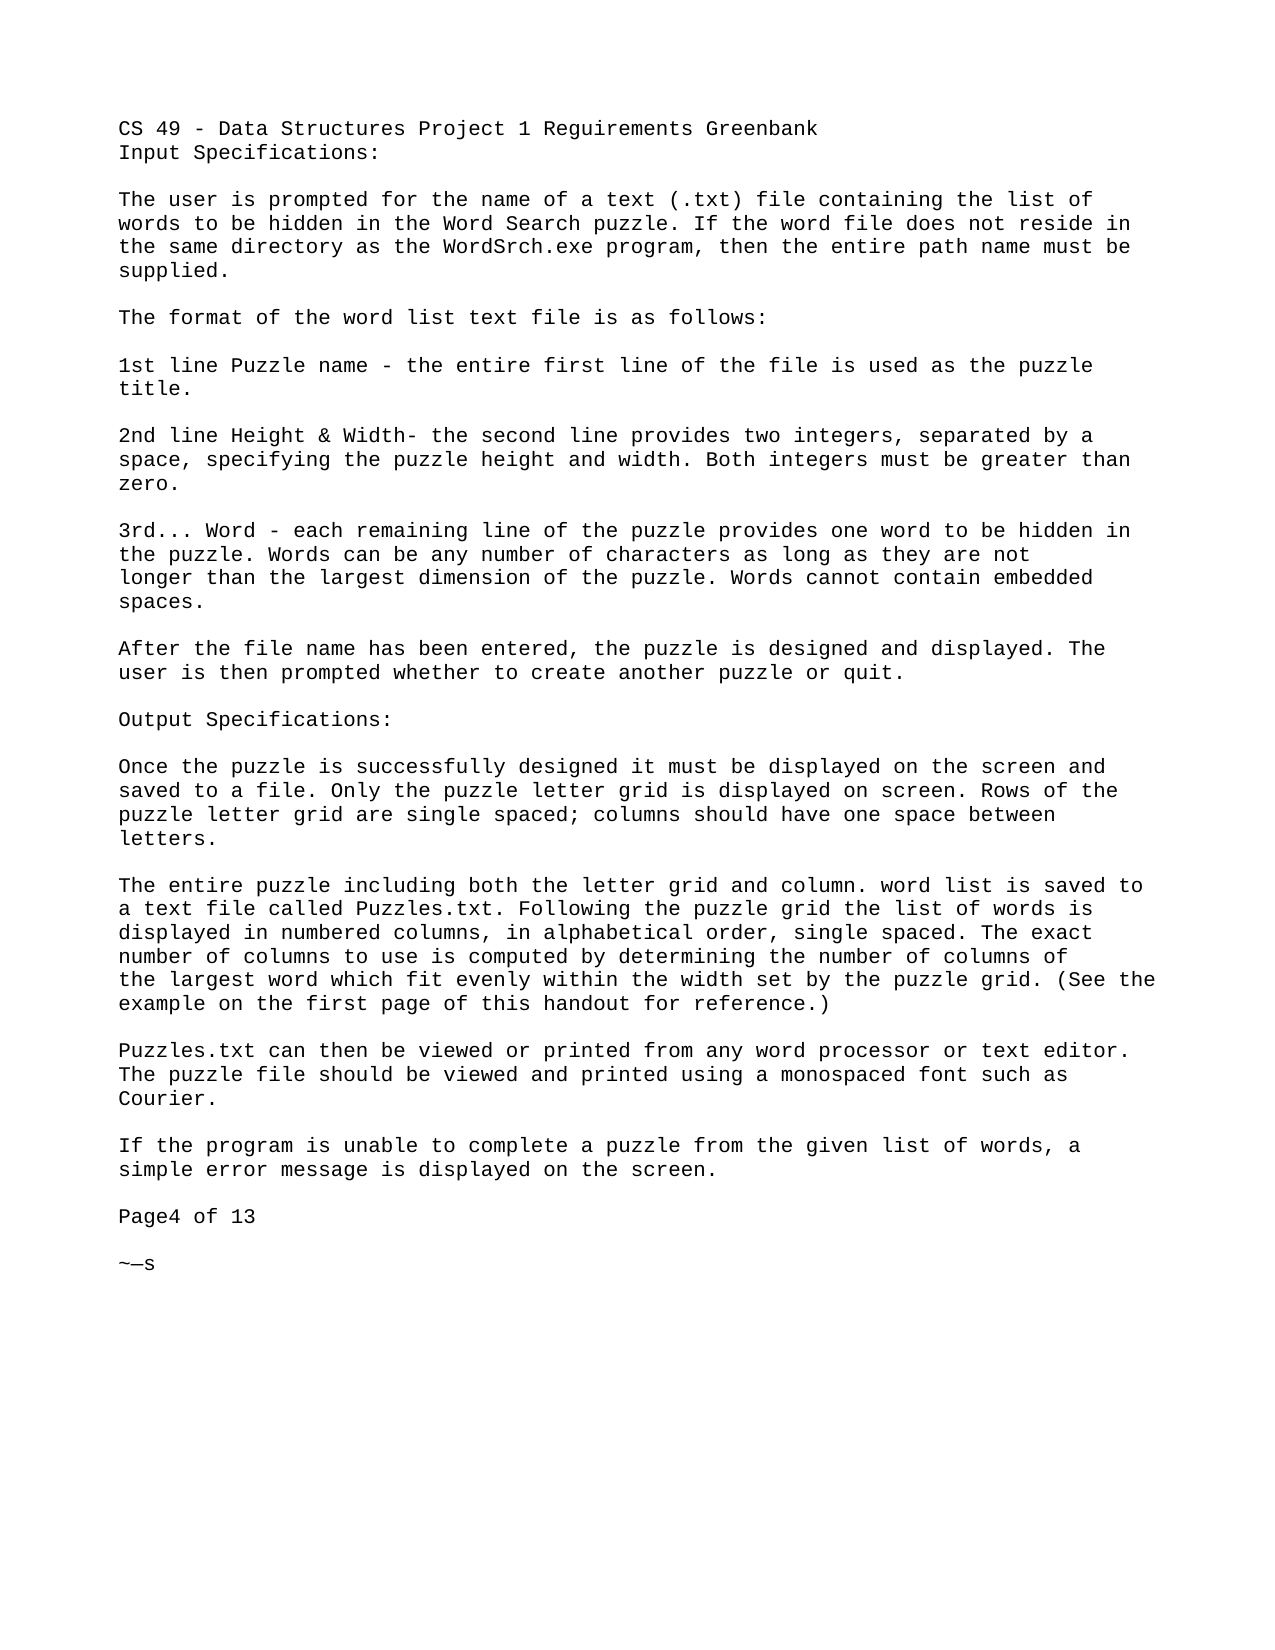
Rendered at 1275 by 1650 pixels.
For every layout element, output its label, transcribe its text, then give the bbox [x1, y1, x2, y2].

text the largest word which fit evenly within the width set by the puzzle grid. (See the example on the first page of this handout for reference.) [118, 969, 1157, 1017]
text After the file name has been entered, the puzzle is designed and displayed. The user is then prompted whether to create another puzzle or quit. [118, 638, 1157, 686]
text Page4 of 13 [118, 1206, 1157, 1229]
text Puzzles.txt can then be viewed or printed from any word processor or text editor. The puzzle file should be viewed and printed using a monospaced font such as Courier. [118, 1040, 1157, 1111]
text Input Specifications: [118, 142, 1157, 165]
text ~—s [118, 1253, 1157, 1277]
text Output Specifications: [118, 709, 1157, 733]
text longer than the largest dimension of the puzzle. Words cannot contain embedded spaces. [118, 567, 1157, 615]
text 2nd line Height & Width- the second line provides two integers, separated by a space, specifying the puzzle height and width. Both integers must be greater than zero. [118, 426, 1157, 496]
text The format of the word list text file is as follows: [118, 307, 1157, 331]
text CS 49 - Data Structures Project 1 Reguirements Greenbank [118, 118, 1157, 142]
text The user is prompted for the name of a text (.txt) file containing the list of words to be hidden in the Word Search puzzle. If the word file does not reside in the same directory as the WordSrch.exe program, then the entire path name must be supplied. [118, 189, 1157, 284]
text 3rd... Word - each remaining line of the puzzle provides one word to be hidden in the puzzle. Words can be any number of characters as long as they are not [118, 520, 1157, 567]
text Once the puzzle is successfully designed it must be displayed on the screen and saved to a file. Only the puzzle letter grid is displayed on screen. Rows of the puzzle letter grid are single spaced; columns should have one space between letters. [118, 757, 1157, 851]
text The entire puzzle including both the letter grid and column. word list is saved to a text file called Puzzles.txt. Following the puzzle grid the list of words is displayed in numbered columns, in alphabetical order, single spaced. The exact number of columns to use is computed by determining the number of columns of [118, 875, 1157, 969]
text If the program is unable to complete a puzzle from the given list of words, a simple error message is displayed on the screen. [118, 1135, 1157, 1182]
text 1st line Puzzle name - the entire first line of the file is used as the puzzle title. [118, 354, 1157, 402]
